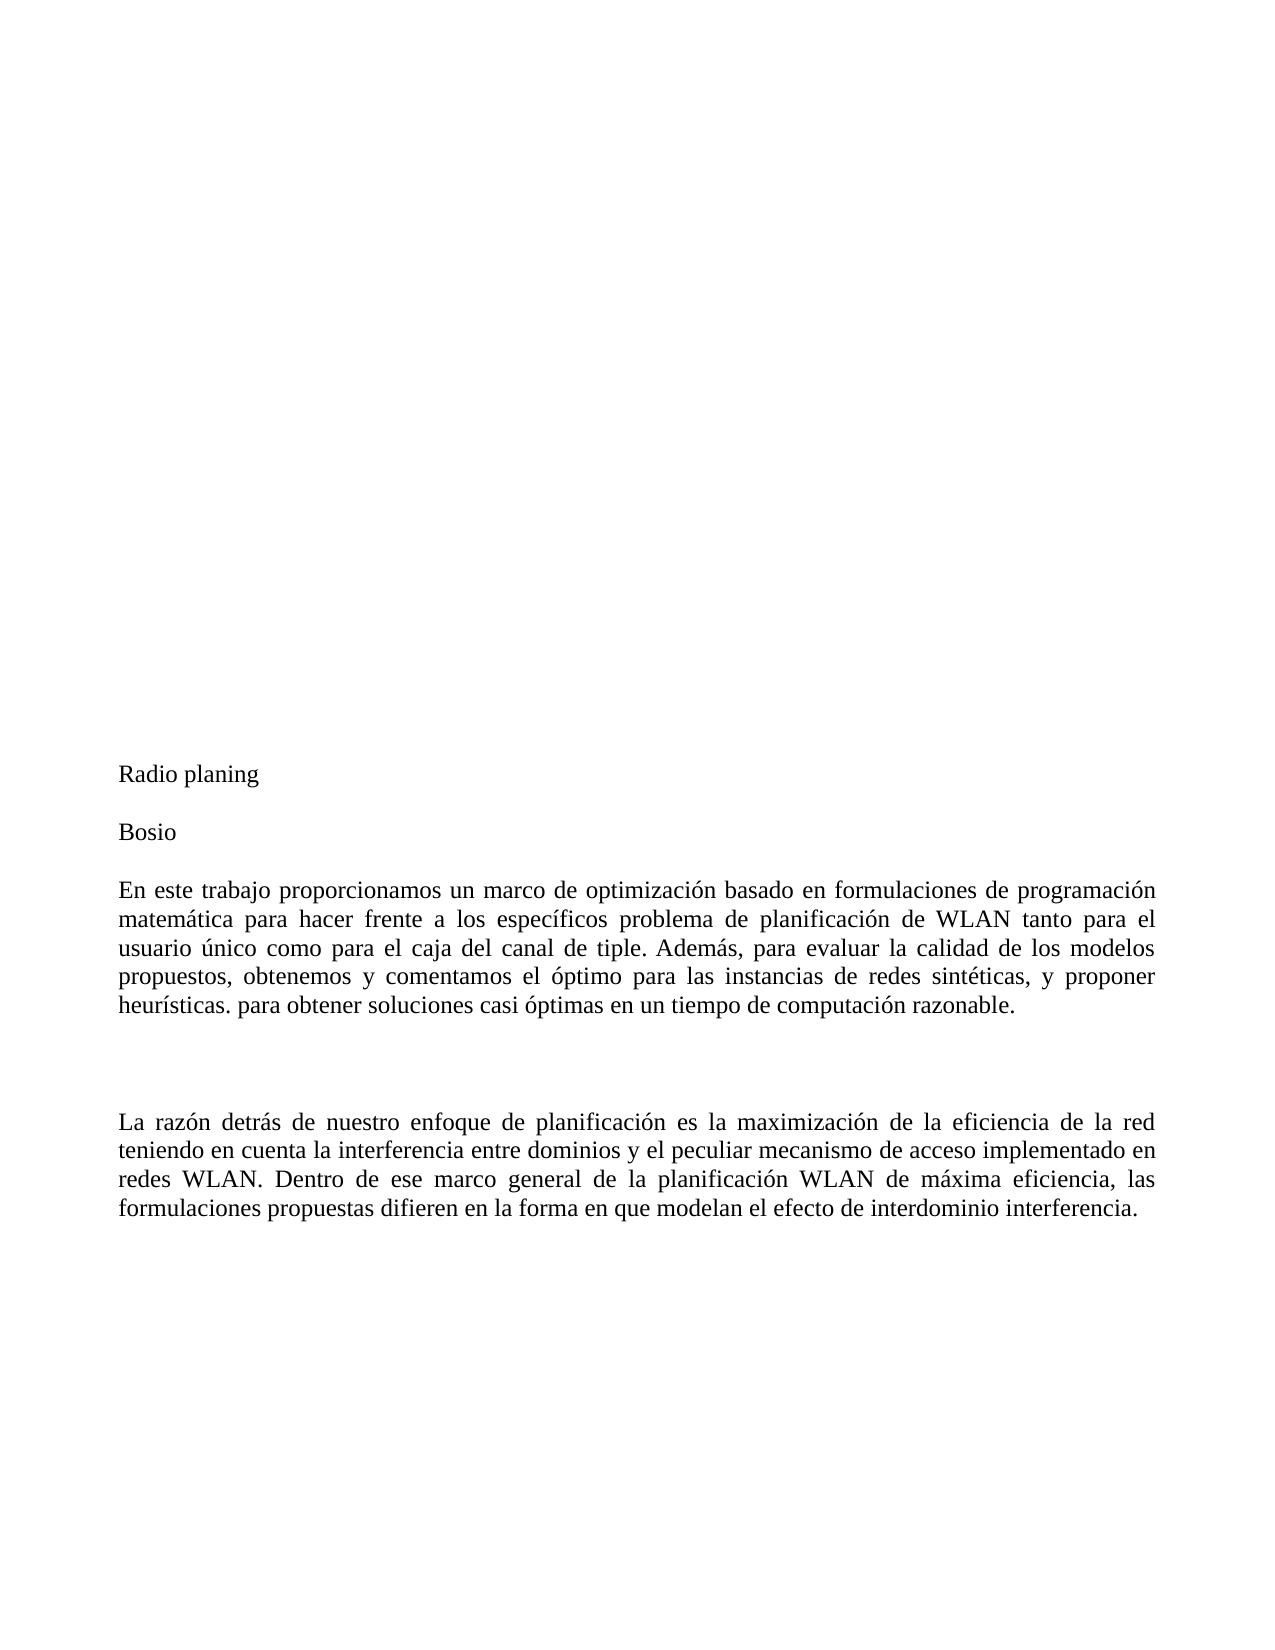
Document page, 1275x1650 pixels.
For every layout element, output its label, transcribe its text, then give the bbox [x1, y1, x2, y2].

text Bosio [118, 817, 1157, 846]
text La razón detrás de nuestro enfoque de planificación es la maximización de la eficiencia de la red teniendo en cuenta la interferencia entre dominios y el peculiar mecanismo de acceso implementado en redes WLAN. Dentro de ese marco general de la planificación WLAN de máxima eficiencia, las formulaciones propuestas difieren en la forma en que modelan el efecto de interdominio interferencia. [118, 1107, 1157, 1222]
text Radio planing [118, 759, 1157, 787]
text En este trabajo proporcionamos un marco de optimización basado en formulaciones de programación matemática para hacer frente a los específicos problema de planificación de WLAN tanto para el usuario único como para el caja del canal de tiple. Además, para evaluar la calidad de los modelos propuestos, obtenemos y comentamos el óptimo para las instancias de redes sintéticas, y proponer heurísticas. para obtener soluciones casi óptimas en un tiempo de computación razonable. [118, 875, 1157, 1019]
